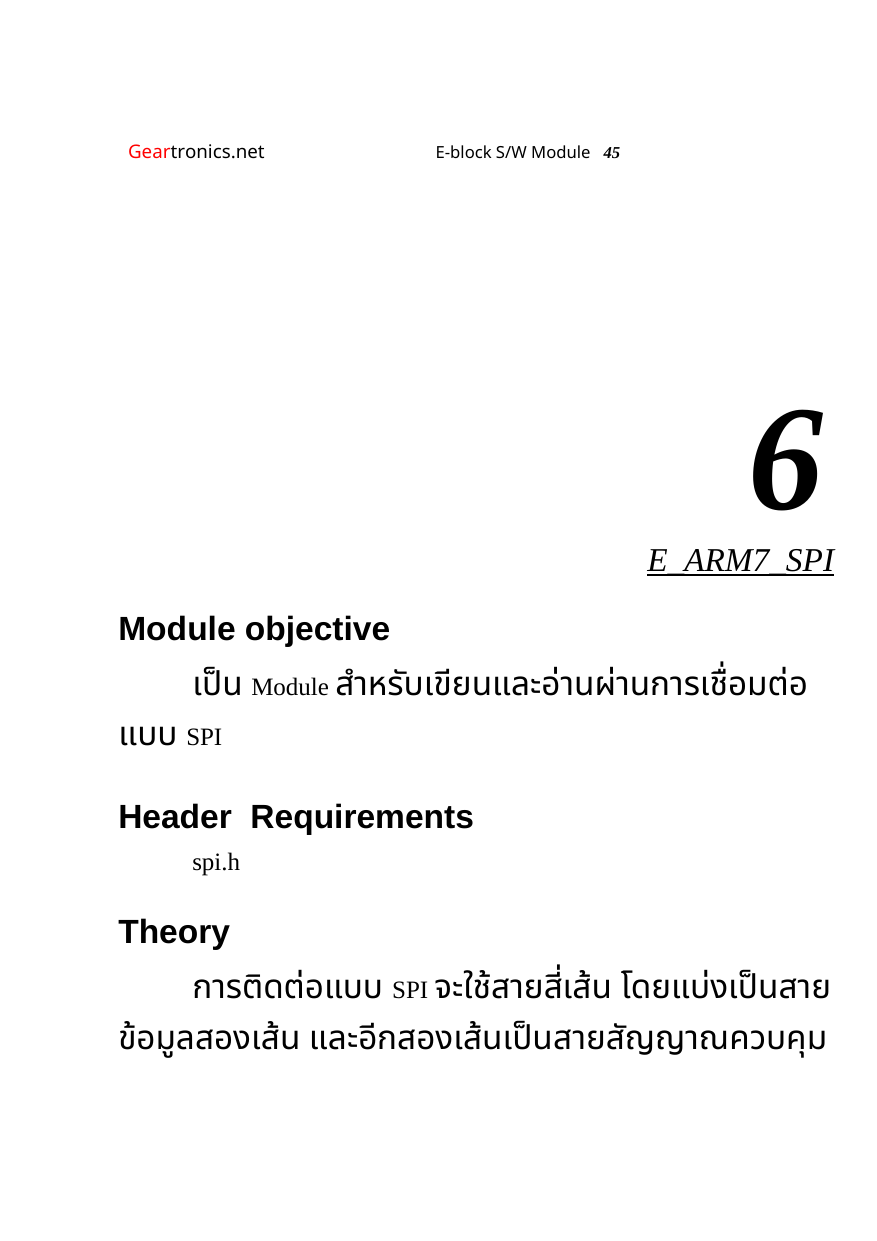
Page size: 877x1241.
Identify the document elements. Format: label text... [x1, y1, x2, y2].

subtitle Module objective [118, 610, 837, 647]
text การติดต่อแบบ SPI จะใช้สายสี่เส้น โดยแบ่งเป็นสายข้อมูลสองเส้น และอีกสองเส้นเป็นสายสัญญาณควบคุม [118, 963, 837, 1064]
text spi.h [118, 848, 837, 876]
text เป็น Module สำหรับเขียนและอ่านผ่านการเชื่อมต่อแบบ SPI [118, 660, 837, 761]
subtitle Theory [118, 913, 837, 951]
subtitle Header Requirements [118, 798, 837, 836]
title E_ARM7_SPI [118, 542, 837, 579]
text 6 [118, 376, 837, 542]
